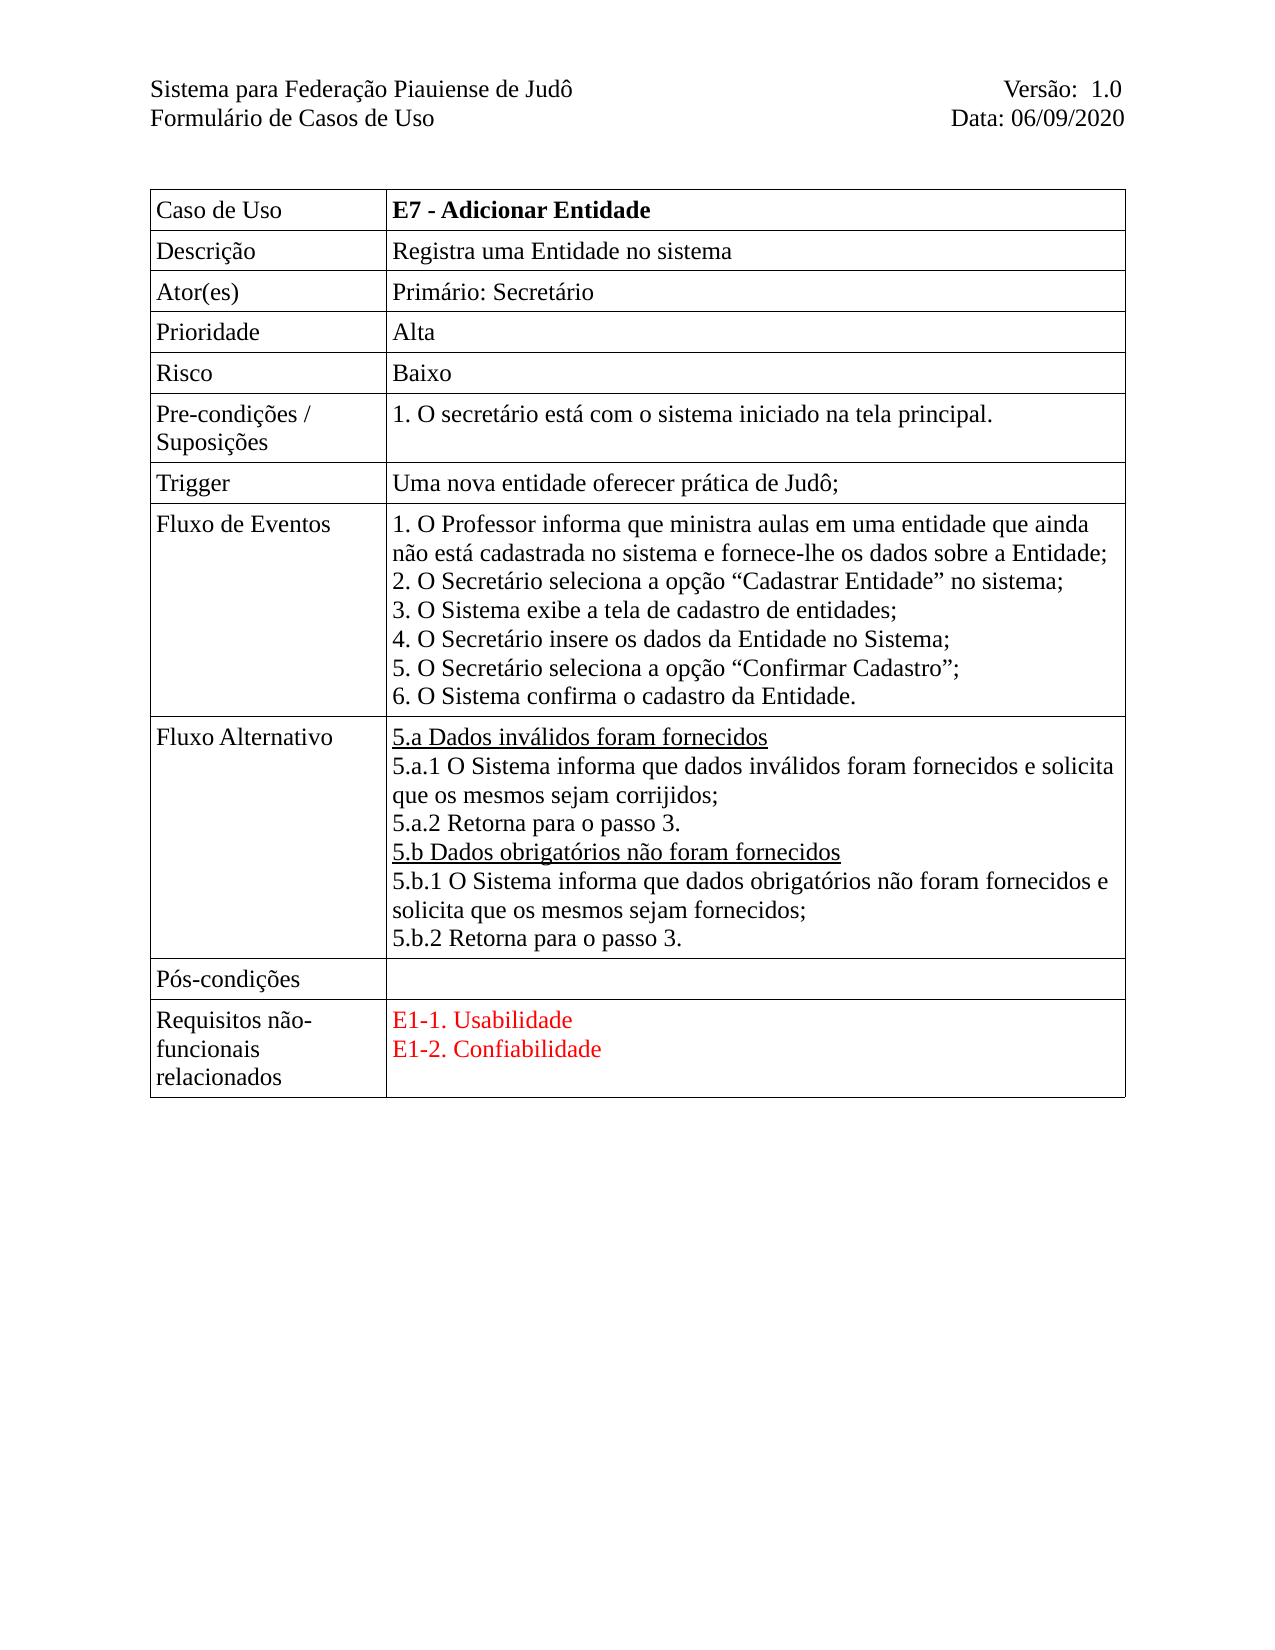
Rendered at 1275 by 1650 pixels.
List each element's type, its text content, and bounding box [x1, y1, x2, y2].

table_cell Fluxo Alternativo [151, 717, 386, 958]
table_cell Descrição [151, 231, 386, 270]
table_cell [387, 959, 1125, 999]
table_cell Pós-condições [151, 959, 386, 999]
table_cell Risco [151, 353, 386, 392]
table_cell Alta [387, 312, 1125, 352]
table_cell Registra uma Entidade no sistema [387, 231, 1125, 270]
table_cell Baixo [387, 353, 1125, 392]
table_cell 5.a Dados inválidos foram fornecidos 5.a.1 O Sistema informa que dados inválidos foram fornecidos e solicita que os mesmos sejam corrijidos; 5.a.2 Retorna para o passo 3. 5.b Dados obrigatórios não foram fornecidos 5.b.1 O Sistema informa que dados obrigatórios não foram fornecidos e solicita que os mesmos sejam fornecidos; 5.b.2 Retorna para o passo 3. [387, 717, 1125, 958]
table_header Caso de Uso [151, 190, 386, 229]
table_cell Primário: Secretário [387, 271, 1125, 311]
table_header E7 - Adicionar Entidade [387, 190, 1125, 229]
table_cell Fluxo de Eventos [151, 504, 386, 716]
table_cell Uma nova entidade oferecer prática de Judô; [387, 463, 1125, 503]
table_cell Pre-condições / Suposições [151, 394, 386, 462]
table_cell Trigger [151, 463, 386, 503]
table_cell Ator(es) [151, 271, 386, 311]
table_cell 1. O Professor informa que ministra aulas em uma entidade que ainda não está cadastrada no sistema e fornece-lhe os dados sobre a Entidade; 2. O Secretário seleciona a opção “Cadastrar Entidade” no sistema; 3. O Sistema exibe a tela de cadastro de entidades; 4. O Secretário insere os dados da Entidade no Sistema; 5. O Secretário seleciona a opção “Confirmar Cadastro”; 6. O Sistema confirma o cadastro da Entidade. [387, 504, 1125, 716]
table_cell Prioridade [151, 312, 386, 352]
table_cell Requisitos não-funcionais relacionados [151, 1000, 386, 1097]
table_cell E1-1. Usabilidade E1-2. Confiabilidade [387, 1000, 1125, 1097]
table_cell 1. O secretário está com o sistema iniciado na tela principal. [387, 394, 1125, 462]
